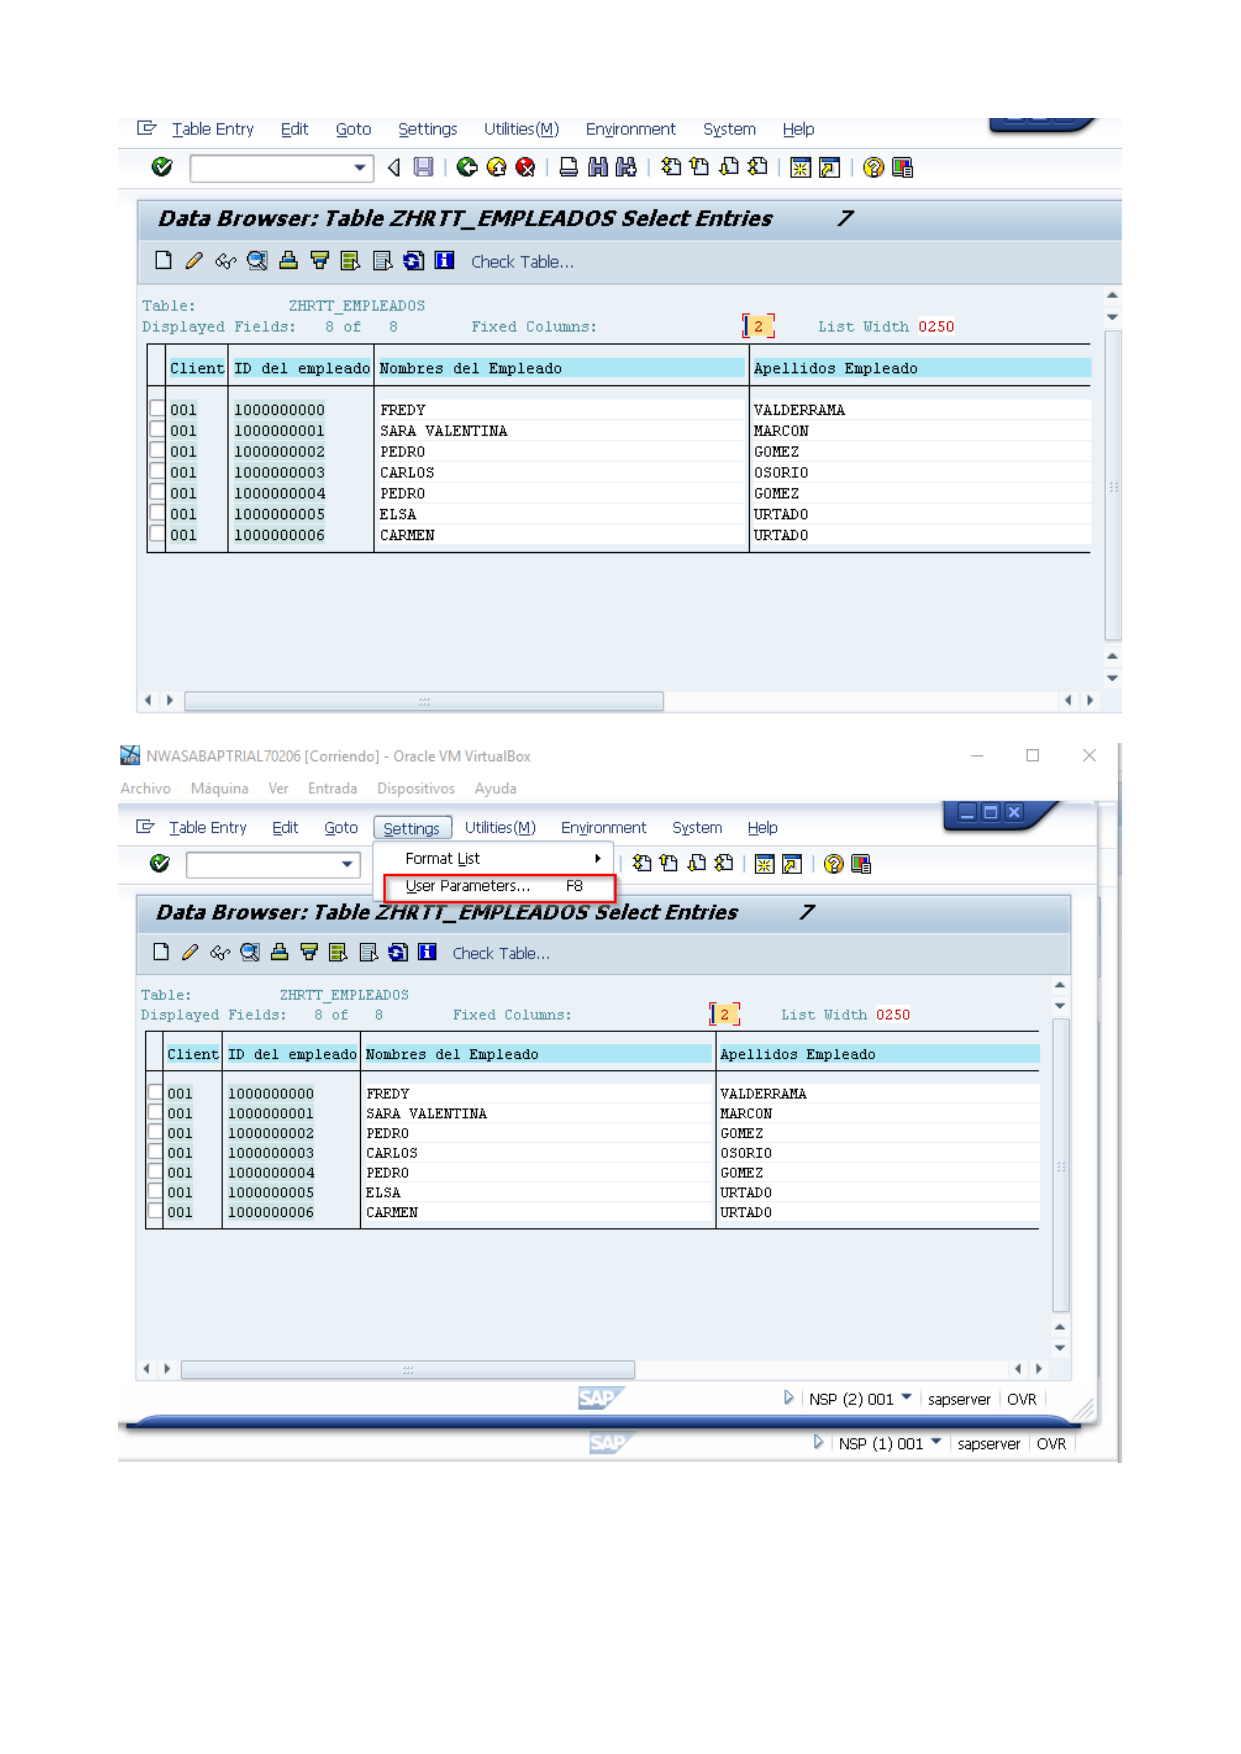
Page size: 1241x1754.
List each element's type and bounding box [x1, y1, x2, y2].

picture [118, 118, 1123, 715]
picture [118, 743, 1123, 1463]
